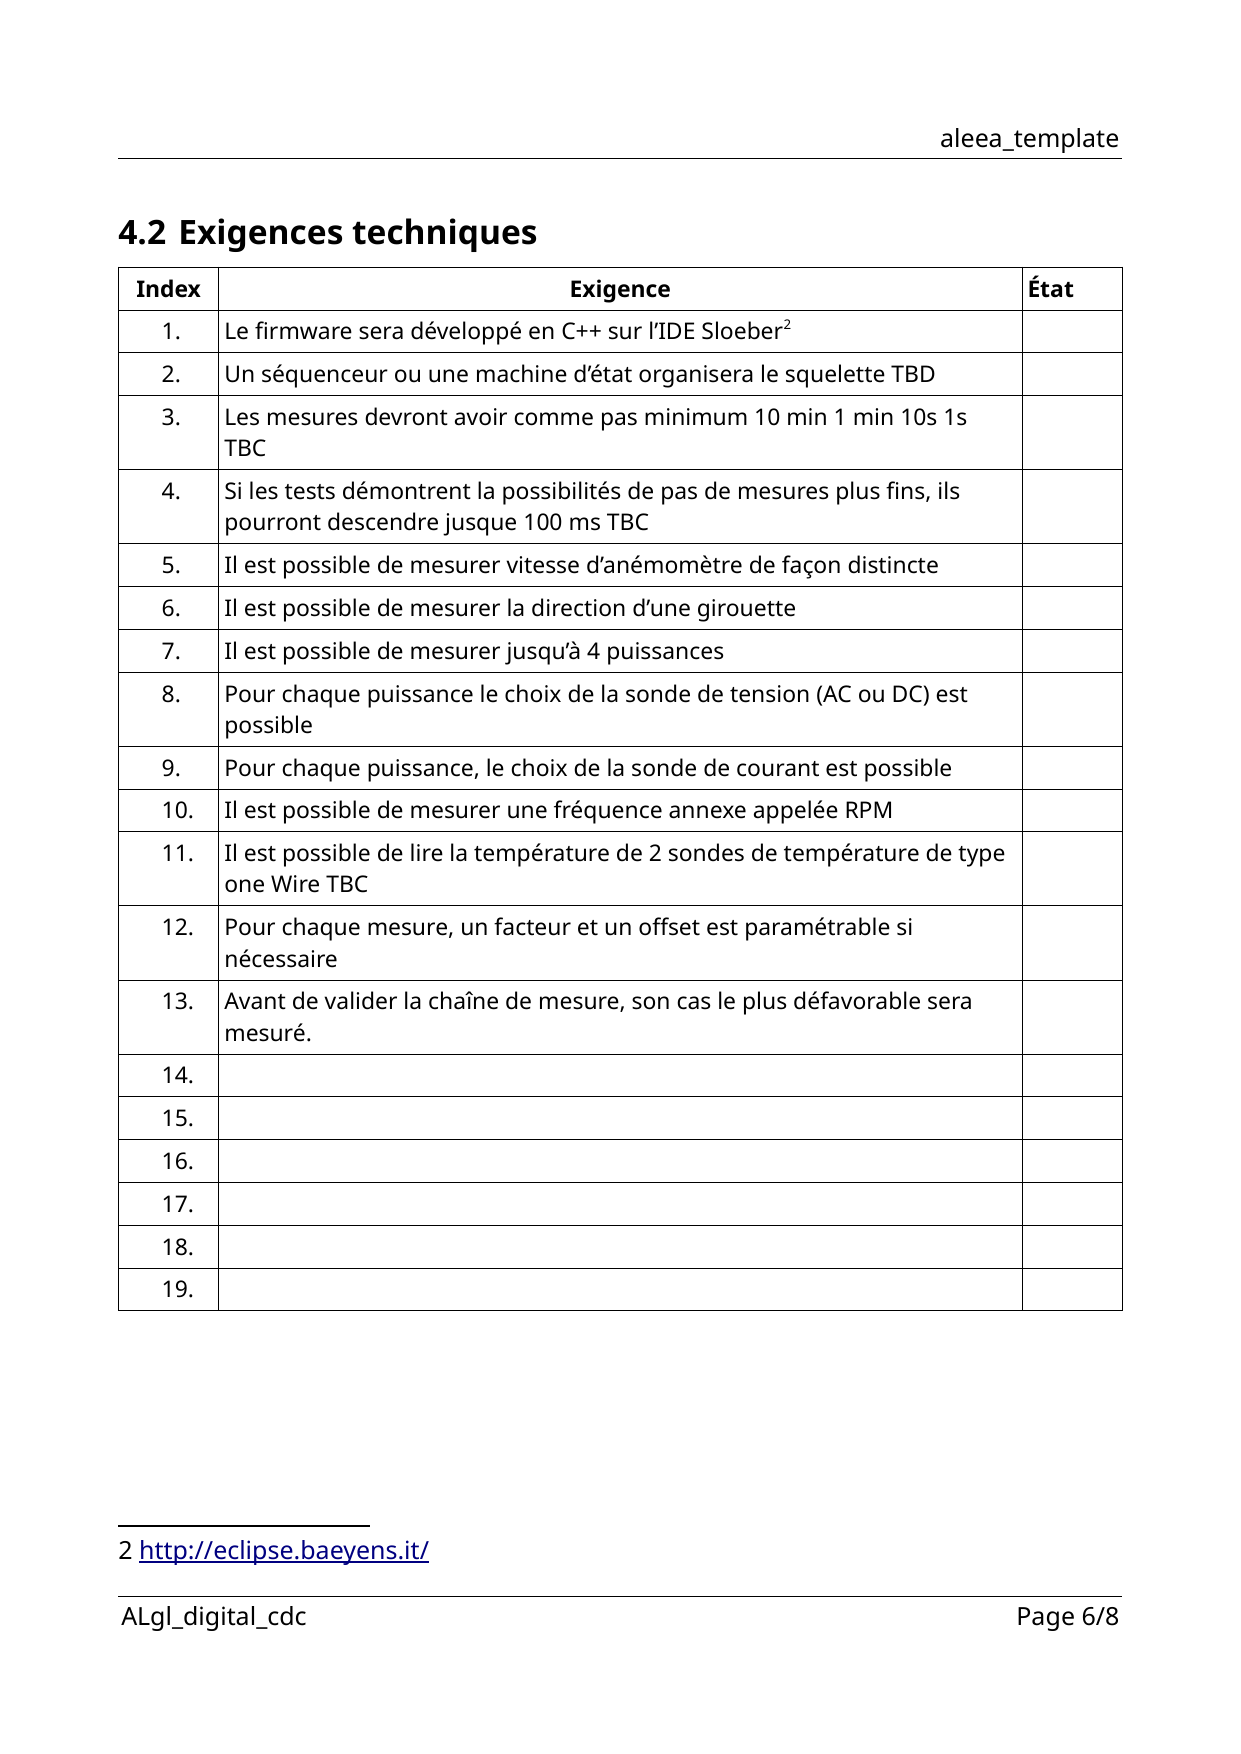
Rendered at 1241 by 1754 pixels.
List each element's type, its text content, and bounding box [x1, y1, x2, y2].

table_cell Le firmware sera développé en C++ sur l’IDE Sloeber [219, 311, 1022, 352]
table_cell [1023, 630, 1122, 672]
table_cell [119, 311, 218, 352]
table_cell [119, 1140, 218, 1182]
table_cell Il est possible de mesurer jusqu’à 4 puissances [219, 630, 1022, 672]
table_cell [219, 1097, 1022, 1139]
table_header Index [119, 268, 218, 309]
table_cell [119, 1269, 218, 1310]
table_cell [119, 906, 218, 979]
table_cell [119, 1097, 218, 1139]
table_cell [1023, 1055, 1122, 1096]
table_cell [1023, 353, 1122, 395]
table_cell [219, 1269, 1022, 1310]
table_cell [1023, 747, 1122, 788]
table_cell Pour chaque puissance, le choix de la sonde de courant est possible [219, 747, 1022, 788]
table_cell Pour chaque puissance le choix de la sonde de tension (AC ou DC) est possible [219, 673, 1022, 746]
table_cell [119, 673, 218, 746]
subtitle Exigences techniques [118, 208, 1122, 254]
table_cell Si les tests démontrent la possibilités de pas de mesures plus fins, ils pourront descendre jusque 100 ms TBC [219, 470, 1022, 543]
table_cell [1023, 790, 1122, 831]
table_cell [1023, 1140, 1122, 1182]
table_cell [1023, 311, 1122, 352]
table_cell [119, 630, 218, 672]
table_cell [119, 396, 218, 469]
table_cell [1023, 396, 1122, 469]
table_cell [119, 747, 218, 788]
table_cell Il est possible de lire la température de 2 sondes de température de type one Wire TBC [219, 832, 1022, 905]
table_cell [119, 470, 218, 543]
table_cell [1023, 470, 1122, 543]
table_cell [119, 1226, 218, 1268]
table_cell [1023, 1269, 1122, 1310]
table_cell [1023, 981, 1122, 1053]
table_cell [1023, 1097, 1122, 1139]
table_cell [119, 544, 218, 586]
table_cell [1023, 544, 1122, 586]
table_cell Il est possible de mesurer vitesse d’anémomètre de façon distincte [219, 544, 1022, 586]
table_header Exigence [219, 268, 1022, 309]
table_cell Avant de valider la chaîne de mesure, son cas le plus défavorable sera mesuré. [219, 981, 1022, 1053]
table_cell [1023, 906, 1122, 979]
table_cell [119, 832, 218, 905]
table_cell [219, 1140, 1022, 1182]
table_cell Il est possible de mesurer la direction d’une girouette [219, 587, 1022, 629]
table_cell [119, 1055, 218, 1096]
table_cell [1023, 587, 1122, 629]
table_cell [219, 1055, 1022, 1096]
table_cell [1023, 673, 1122, 746]
table_cell Les mesures devront avoir comme pas minimum 10 min 1 min 10s 1s TBC [219, 396, 1022, 469]
table_cell [1023, 832, 1122, 905]
table_cell [119, 790, 218, 831]
table_cell Un séquenceur ou une machine d’état organisera le squelette TBD [219, 353, 1022, 395]
table_cell Pour chaque mesure, un facteur et un offset est paramétrable si nécessaire [219, 906, 1022, 979]
table_cell [119, 981, 218, 1053]
table_cell [119, 353, 218, 395]
table_cell Il est possible de mesurer une fréquence annexe appelée RPM [219, 790, 1022, 831]
table_cell [1023, 1226, 1122, 1268]
table_cell [219, 1183, 1022, 1225]
table_cell [119, 587, 218, 629]
table_cell [1023, 1183, 1122, 1225]
table_header État [1023, 268, 1122, 309]
table_cell [119, 1183, 218, 1225]
table_cell [219, 1226, 1022, 1268]
